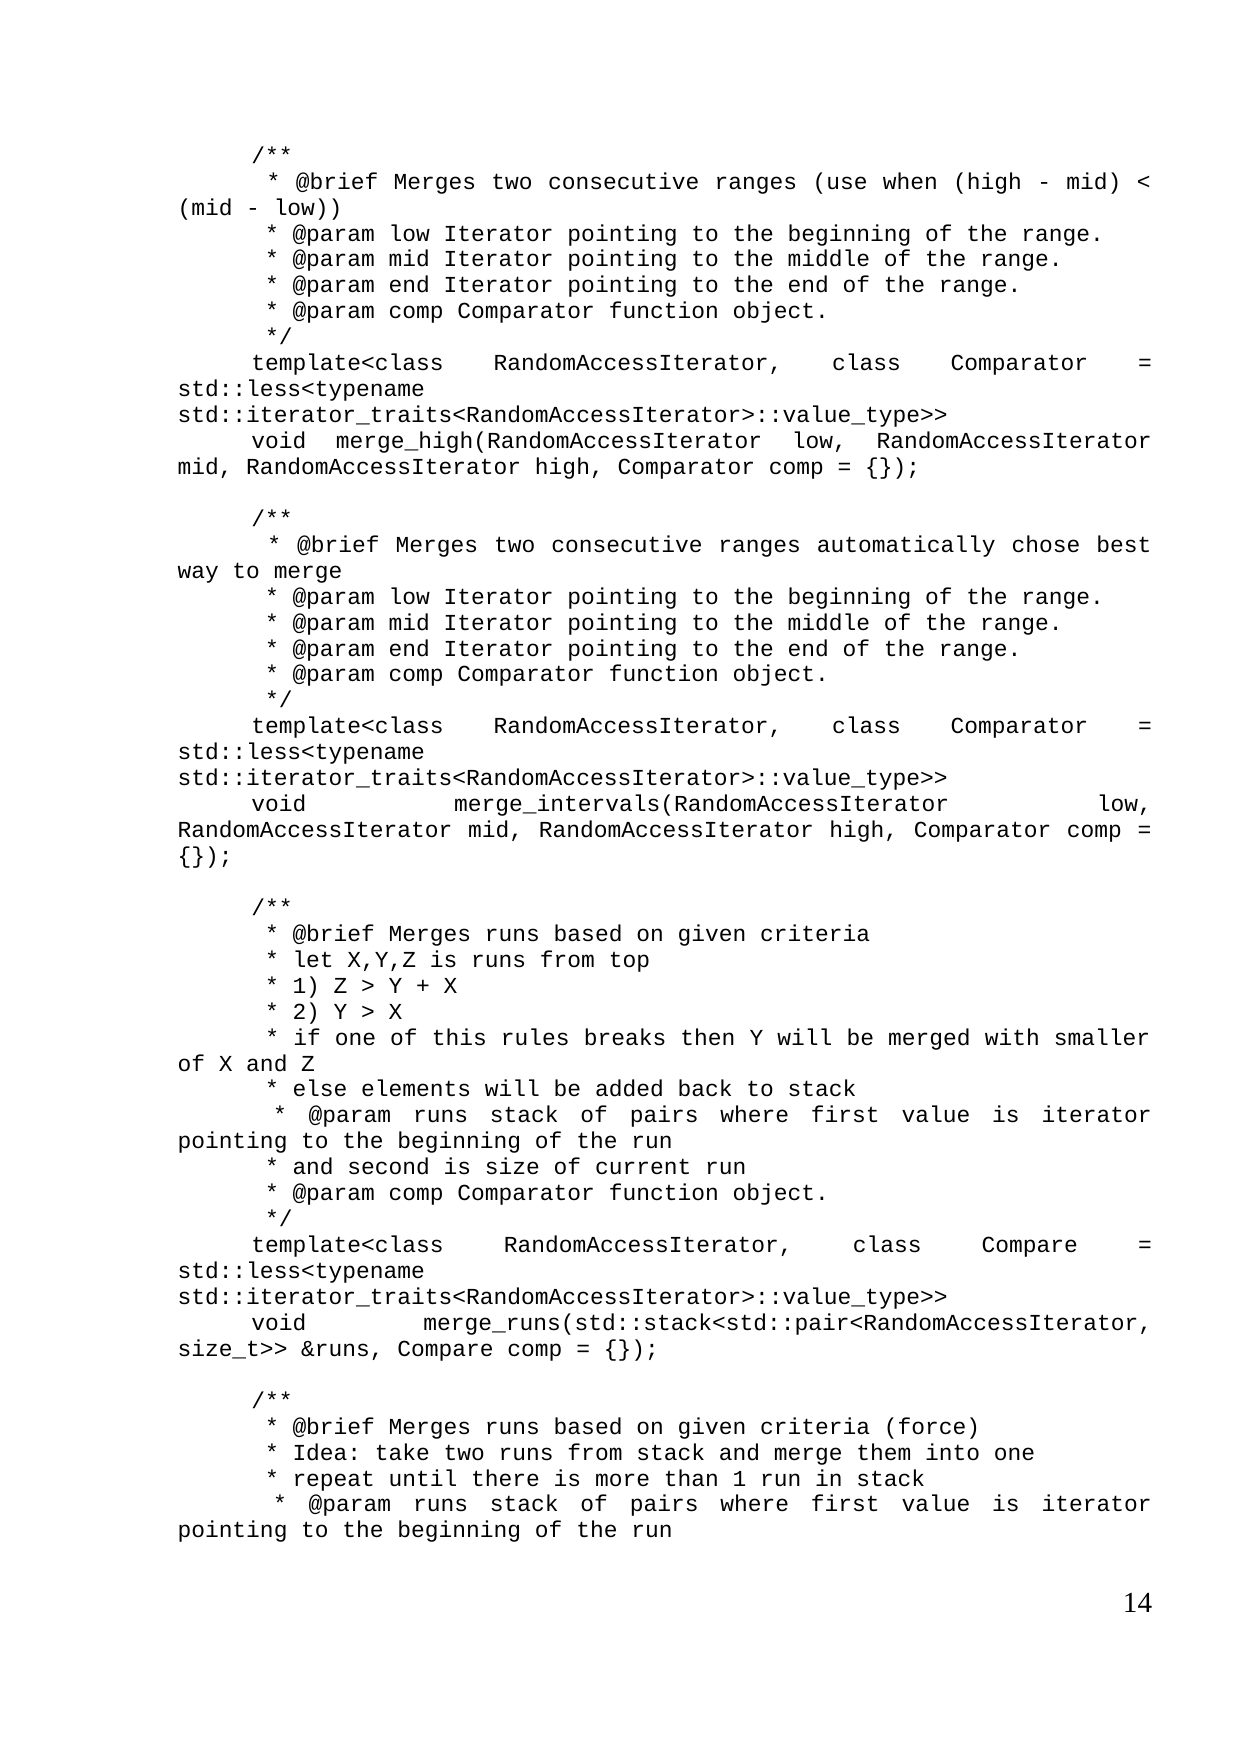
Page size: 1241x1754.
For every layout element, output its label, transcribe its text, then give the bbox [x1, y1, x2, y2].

text */ [177, 689, 1152, 715]
text */ [177, 326, 1152, 352]
text * @param mid Iterator pointing to the middle of the range. [177, 248, 1152, 274]
text * and second is size of current run [177, 1156, 1152, 1182]
text /** [177, 1389, 1152, 1415]
text * @param runs stack of pairs where first value is iterator pointing to the beginning of the run [177, 1104, 1152, 1156]
text * @param low Iterator pointing to the beginning of the range. [177, 585, 1152, 611]
text * else elements will be added back to stack [177, 1078, 1152, 1104]
text void merge_runs(std::stack<std::pair<RandomAccessIterator, size_t>> &runs, Compare comp = {}); [177, 1311, 1152, 1363]
text * @param comp Comparator function object. [177, 663, 1152, 689]
text * @param runs stack of pairs where first value is iterator pointing to the beginning of the run [177, 1493, 1152, 1545]
text * @brief Merges two consecutive ranges (use when (high - mid) < (mid - low)) [177, 170, 1152, 222]
text template<class RandomAccessIterator, class Compare = std::less<typename std::iterator_traits<RandomAccessIterator>::value_type>> [177, 1233, 1152, 1311]
text * @brief Merges runs based on given criteria [177, 922, 1152, 948]
text * @brief Merges two consecutive ranges automatically chose best way to merge [177, 533, 1152, 585]
text void merge_intervals(RandomAccessIterator low, RandomAccessIterator mid, RandomAccessIterator high, Comparator comp = {}); [177, 792, 1152, 870]
text template<class RandomAccessIterator, class Comparator = std::less<typename std::iterator_traits<RandomAccessIterator>::value_type>> [177, 715, 1152, 792]
text /** [177, 144, 1152, 170]
text * Idea: take two runs from stack and merge them into one [177, 1441, 1152, 1467]
text * @param end Iterator pointing to the end of the range. [177, 274, 1152, 300]
text * @param end Iterator pointing to the end of the range. [177, 637, 1152, 663]
text */ [177, 1207, 1152, 1233]
text * if one of this rules breaks then Y will be merged with smaller of X and Z [177, 1026, 1152, 1078]
text * @param comp Comparator function object. [177, 1182, 1152, 1207]
text /** [177, 507, 1152, 533]
text * repeat until there is more than 1 run in stack [177, 1467, 1152, 1493]
text * 1) Z > Y + X [177, 974, 1152, 1000]
text * 2) Y > X [177, 1000, 1152, 1026]
text * @param mid Iterator pointing to the middle of the range. [177, 611, 1152, 637]
text * @param comp Comparator function object. [177, 300, 1152, 326]
text void merge_high(RandomAccessIterator low, RandomAccessIterator mid, RandomAccessIterator high, Comparator comp = {}); [177, 429, 1152, 481]
text * @brief Merges runs based on given criteria (force) [177, 1415, 1152, 1441]
text * @param low Iterator pointing to the beginning of the range. [177, 222, 1152, 248]
text /** [177, 896, 1152, 922]
text template<class RandomAccessIterator, class Comparator = std::less<typename std::iterator_traits<RandomAccessIterator>::value_type>> [177, 352, 1152, 429]
text * let X,Y,Z is runs from top [177, 948, 1152, 974]
